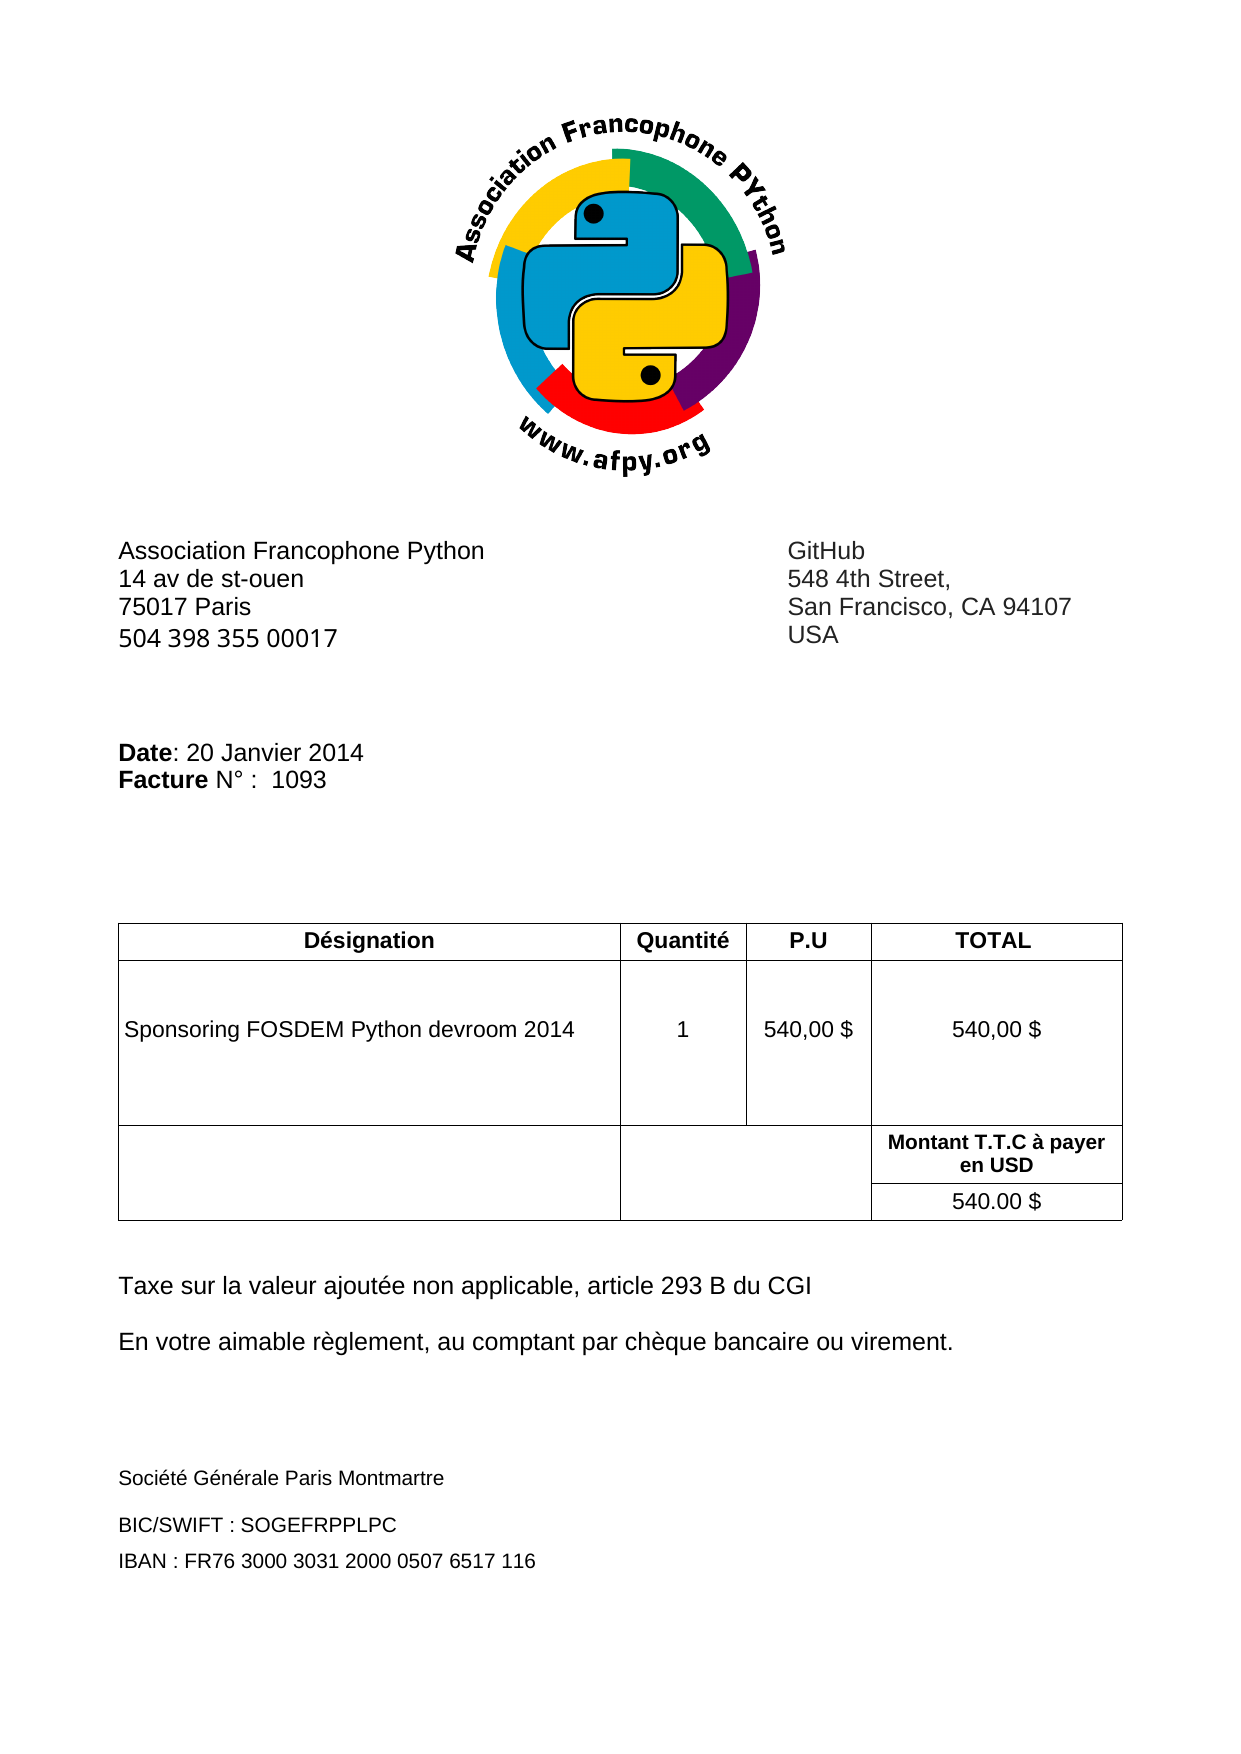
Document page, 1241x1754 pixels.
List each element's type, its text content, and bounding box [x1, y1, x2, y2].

table_cell 540.00 $ [872, 1184, 1122, 1220]
text Facture N° : 1093 [118, 766, 1122, 794]
table_header [535, 537, 787, 655]
text IBAN : FR76 3000 3031 2000 0507 6517 116 [118, 1549, 1122, 1572]
table_header [621, 1126, 871, 1220]
table_header [119, 1126, 620, 1220]
table_cell 540,00 $ [872, 961, 1122, 1125]
table_header Montant T.T.C à payer en USD [872, 1126, 1122, 1183]
table_header TOTAL [872, 924, 1122, 959]
text Taxe sur la valeur ajoutée non applicable, article 293 B du CGI [118, 1272, 1122, 1299]
table_cell Sponsoring FOSDEM Python devroom 2014 [119, 961, 620, 1125]
table_header GitHub 548 4th Street, San Francisco, CA 94107 USA [787, 537, 1122, 655]
table_cell 1 [621, 961, 746, 1125]
picture [455, 118, 785, 477]
text Société Générale Paris Montmartre [118, 1467, 1122, 1490]
text En votre aimable règlement, au comptant par chèque bancaire ou virement. [118, 1327, 1122, 1355]
text BIC/SWIFT : SOGEFRPPLPC [118, 1513, 1122, 1537]
table_cell 540,00 $ [747, 961, 871, 1125]
table_header Désignation [119, 924, 620, 959]
text Date: 20 Janvier 2014 [118, 738, 1122, 766]
table_header P.U [747, 924, 871, 959]
table_header Association Francophone Python 14 av de st-ouen 75017 Paris 504 398 355 00017 [118, 537, 535, 655]
table_header Quantité [621, 924, 746, 959]
